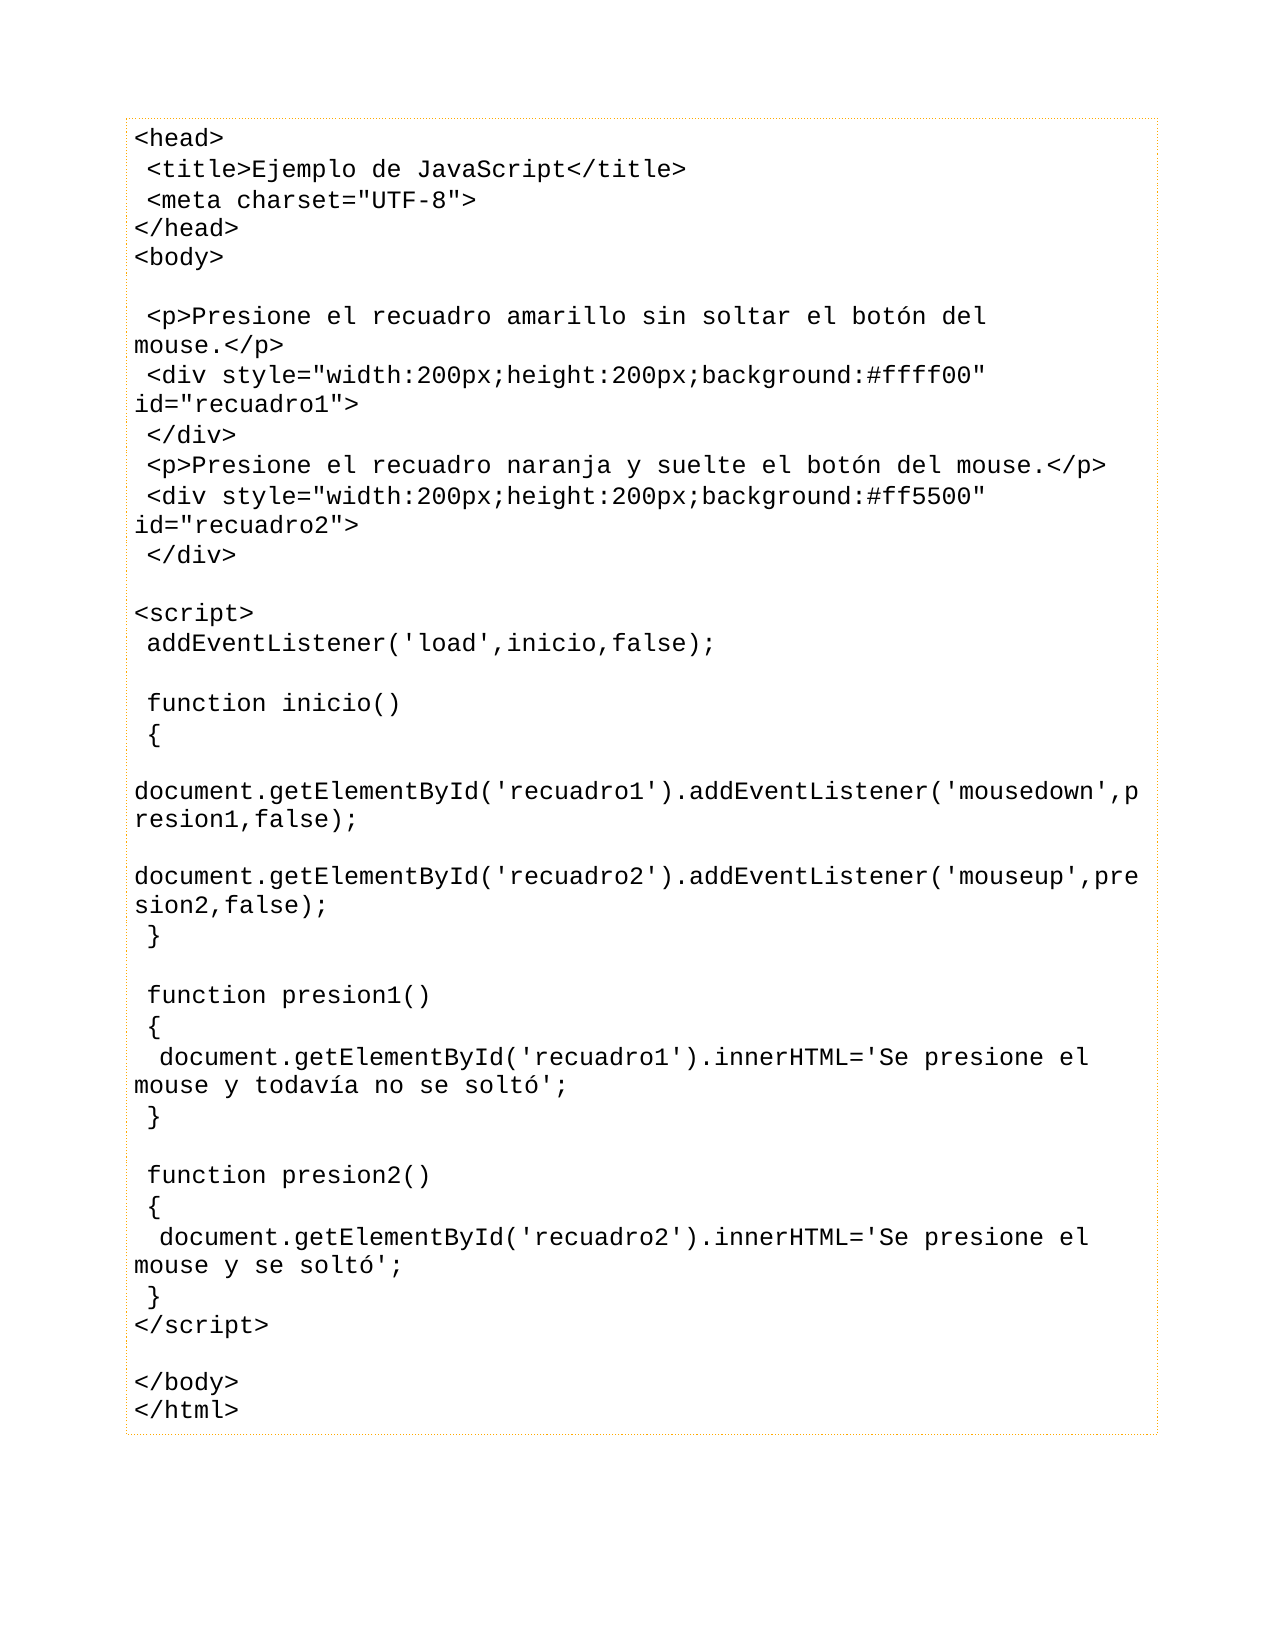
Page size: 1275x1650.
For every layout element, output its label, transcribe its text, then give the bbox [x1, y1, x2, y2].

text </body> [126, 1361, 1157, 1390]
text </html> [126, 1390, 1157, 1434]
text <p>Presione el recuadro naranja y suelte el botón del mouse.</p> [126, 443, 1157, 473]
text } [126, 1273, 1157, 1304]
text function inicio() [126, 680, 1157, 711]
text document.getElementById('recuadro1').addEventListener('mousedown',presion1,false); [126, 742, 1157, 827]
text addEventListener('load',inicio,false); [126, 621, 1157, 659]
text { [126, 1183, 1157, 1214]
text document.getElementById('recuadro2').addEventListener('mouseup',presion2,false); [126, 827, 1157, 913]
text document.getElementById('recuadro2').innerHTML='Se presione el mouse y se soltó'; [126, 1214, 1157, 1273]
text <title>Ejemplo de JavaScript</title> [126, 146, 1157, 177]
text <meta charset="UTF-8"> [126, 177, 1157, 208]
text <script> [126, 592, 1157, 621]
text </div> [126, 412, 1157, 443]
text </script> [126, 1304, 1157, 1341]
text } [126, 1093, 1157, 1132]
text function presion1() [126, 972, 1157, 1003]
text <div style="width:200px;height:200px;background:#ff5500" id="recuadro2"> [126, 473, 1157, 533]
text } [126, 913, 1157, 951]
text <p>Presione el recuadro amarillo sin soltar el botón del mouse.</p> [126, 293, 1157, 353]
text </head> [126, 208, 1157, 236]
text <head> [126, 118, 1157, 146]
text function presion2() [126, 1153, 1157, 1183]
text <div style="width:200px;height:200px;background:#ffff00" id="recuadro1"> [126, 353, 1157, 412]
text document.getElementById('recuadro1').innerHTML='Se presione el mouse y todavía no se soltó'; [126, 1034, 1157, 1093]
text </div> [126, 533, 1157, 571]
text { [126, 1003, 1157, 1034]
text <body> [126, 236, 1157, 273]
text { [126, 711, 1157, 742]
